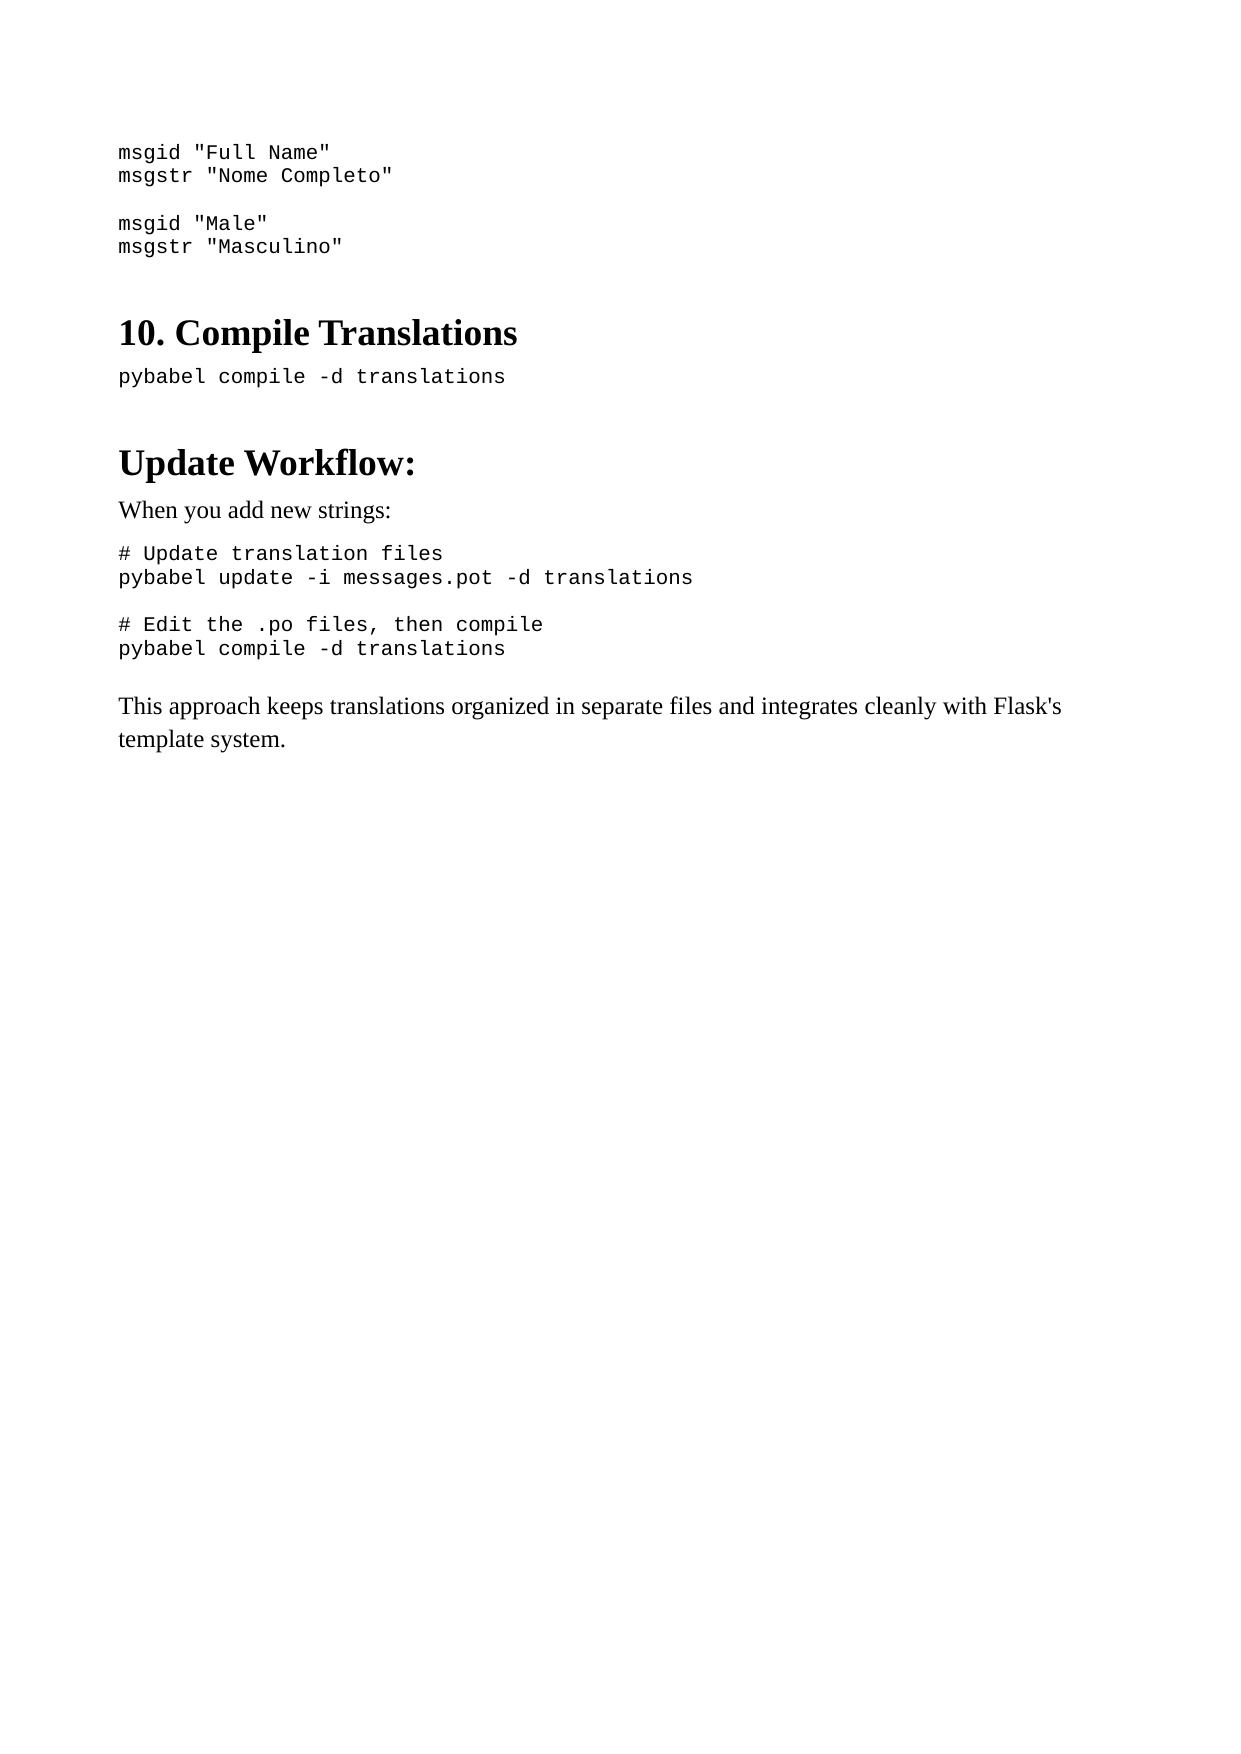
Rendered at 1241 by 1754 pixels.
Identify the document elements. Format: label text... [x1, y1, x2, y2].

text pybabel compile -d translations [118, 366, 1122, 389]
text # Update translation files [118, 543, 1122, 567]
text When you add new strings: [118, 496, 1122, 524]
text msgstr "Nome Completo" [118, 165, 1122, 189]
text msgid "Full Name" [118, 142, 1122, 165]
subtitle Update Workflow: [118, 440, 1122, 483]
text msgstr "Masculino" [118, 236, 1122, 260]
text pybabel compile -d translations [118, 638, 1122, 661]
text msgid "Male" [118, 213, 1122, 236]
text This approach keeps translations organized in separate files and integrates cleanly with Flask's template system. [118, 691, 1122, 753]
text # Edit the .po files, then compile [118, 614, 1122, 638]
subtitle 10. Compile Translations [118, 310, 1122, 353]
text pybabel update -i messages.pot -d translations [118, 567, 1122, 590]
